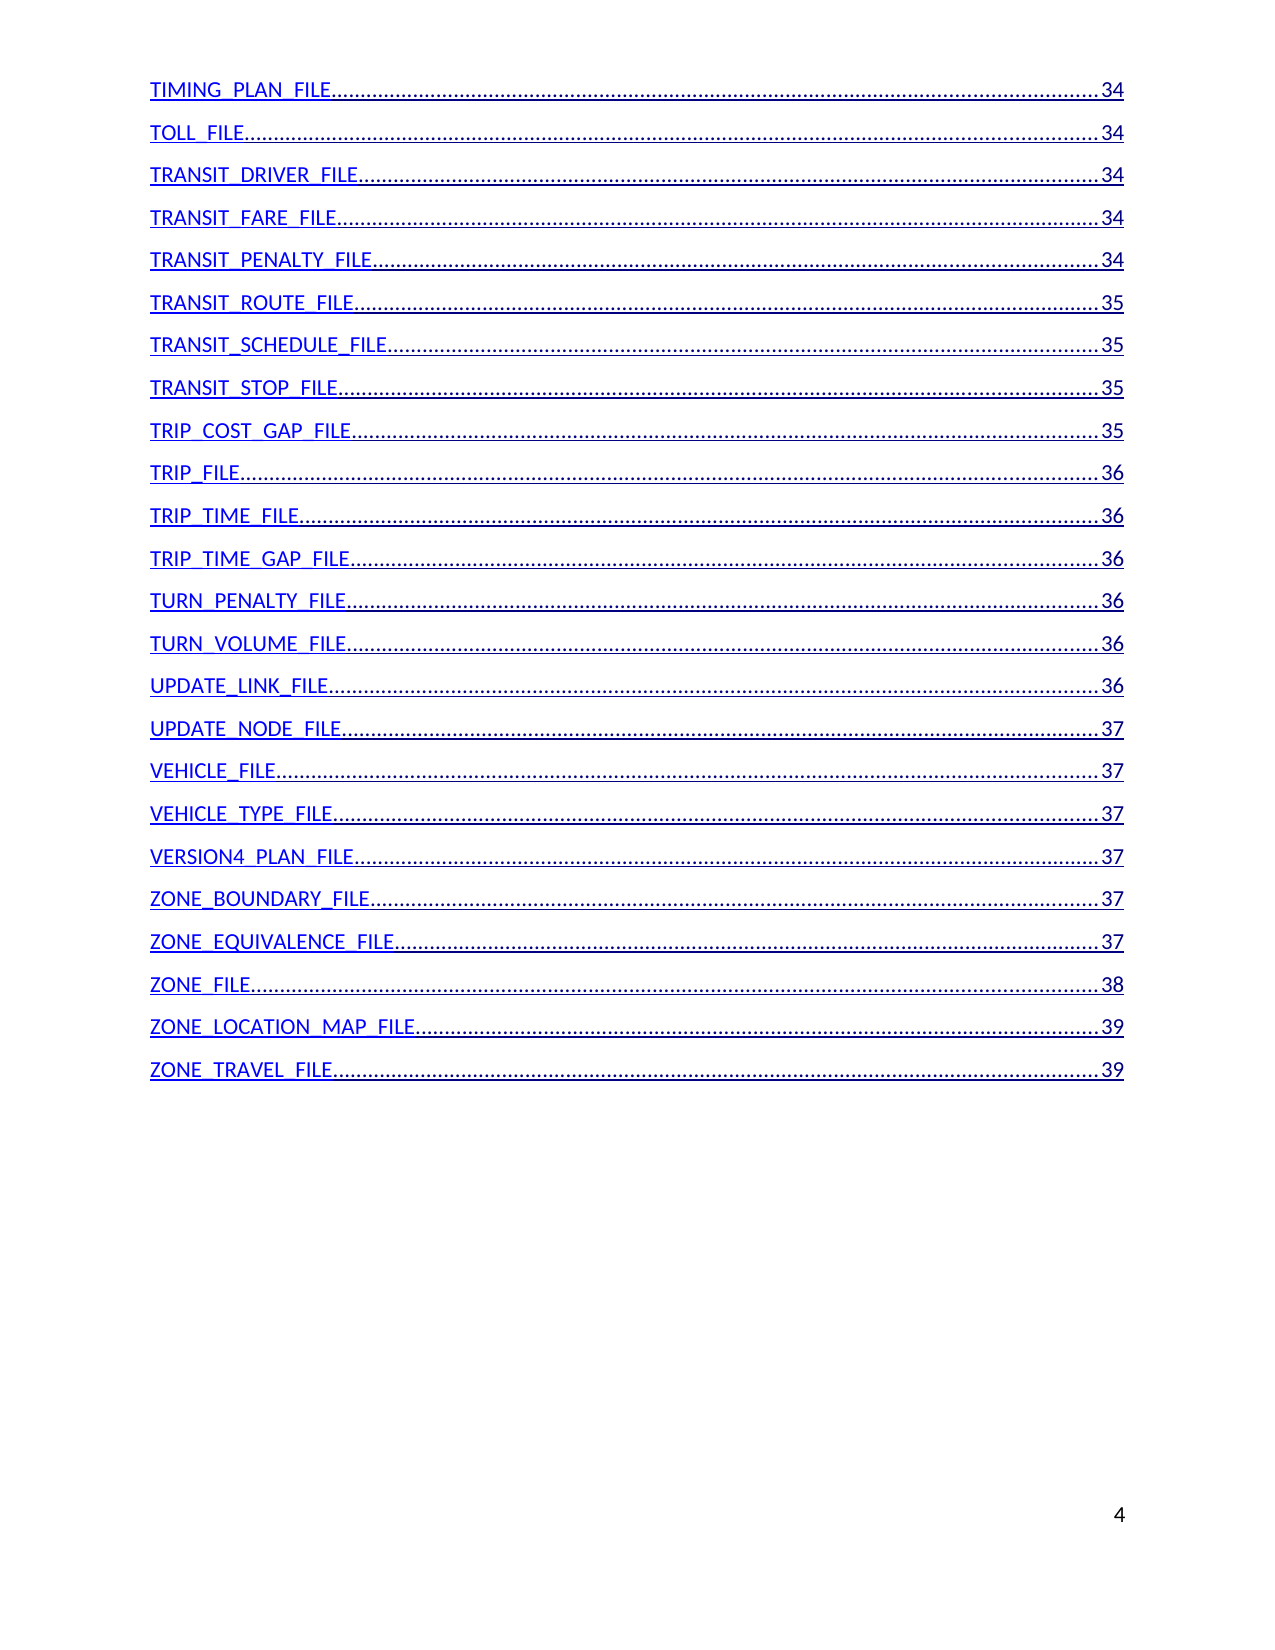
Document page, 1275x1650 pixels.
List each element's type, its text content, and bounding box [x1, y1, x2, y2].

text VEHICLE_TYPE_FILE 37 [150, 799, 1125, 827]
text ZONE_BOUNDARY_FILE 37 [150, 884, 1125, 912]
text ZONE_LOCATION_MAP_FILE 39 [150, 1012, 1125, 1040]
text UPDATE_LINK_FILE 36 [150, 671, 1125, 699]
text TURN_PENALTY_FILE 36 [150, 586, 1125, 614]
text UPDATE_NODE_FILE 37 [150, 714, 1125, 742]
text ZONE_TRAVEL_FILE 39 [150, 1055, 1125, 1083]
text TRANSIT_SCHEDULE_FILE 35 [150, 331, 1125, 359]
text TURN_VOLUME_FILE 36 [150, 629, 1125, 657]
text TRIP_FILE 36 [150, 458, 1125, 486]
text VEHICLE_FILE 37 [150, 757, 1125, 785]
text TOLL_FILE 34 [150, 118, 1125, 146]
text TRANSIT_DRIVER_FILE 34 [150, 160, 1125, 188]
text TRANSIT_FARE_FILE 34 [150, 203, 1125, 231]
text ZONE_EQUIVALENCE_FILE 37 [150, 927, 1125, 955]
text VERSION4_PLAN_FILE 37 [150, 842, 1125, 870]
text TRIP_COST_GAP_FILE 35 [150, 416, 1125, 444]
text TIMING_PLAN_FILE 34 [150, 75, 1125, 103]
text TRIP_TIME_FILE 36 [150, 501, 1125, 529]
text TRANSIT_STOP_FILE 35 [150, 373, 1125, 401]
text TRIP_TIME_GAP_FILE 36 [150, 544, 1125, 572]
text TRANSIT_PENALTY_FILE 34 [150, 245, 1125, 273]
text ZONE_FILE 38 [150, 970, 1125, 998]
text TRANSIT_ROUTE_FILE 35 [150, 288, 1125, 316]
